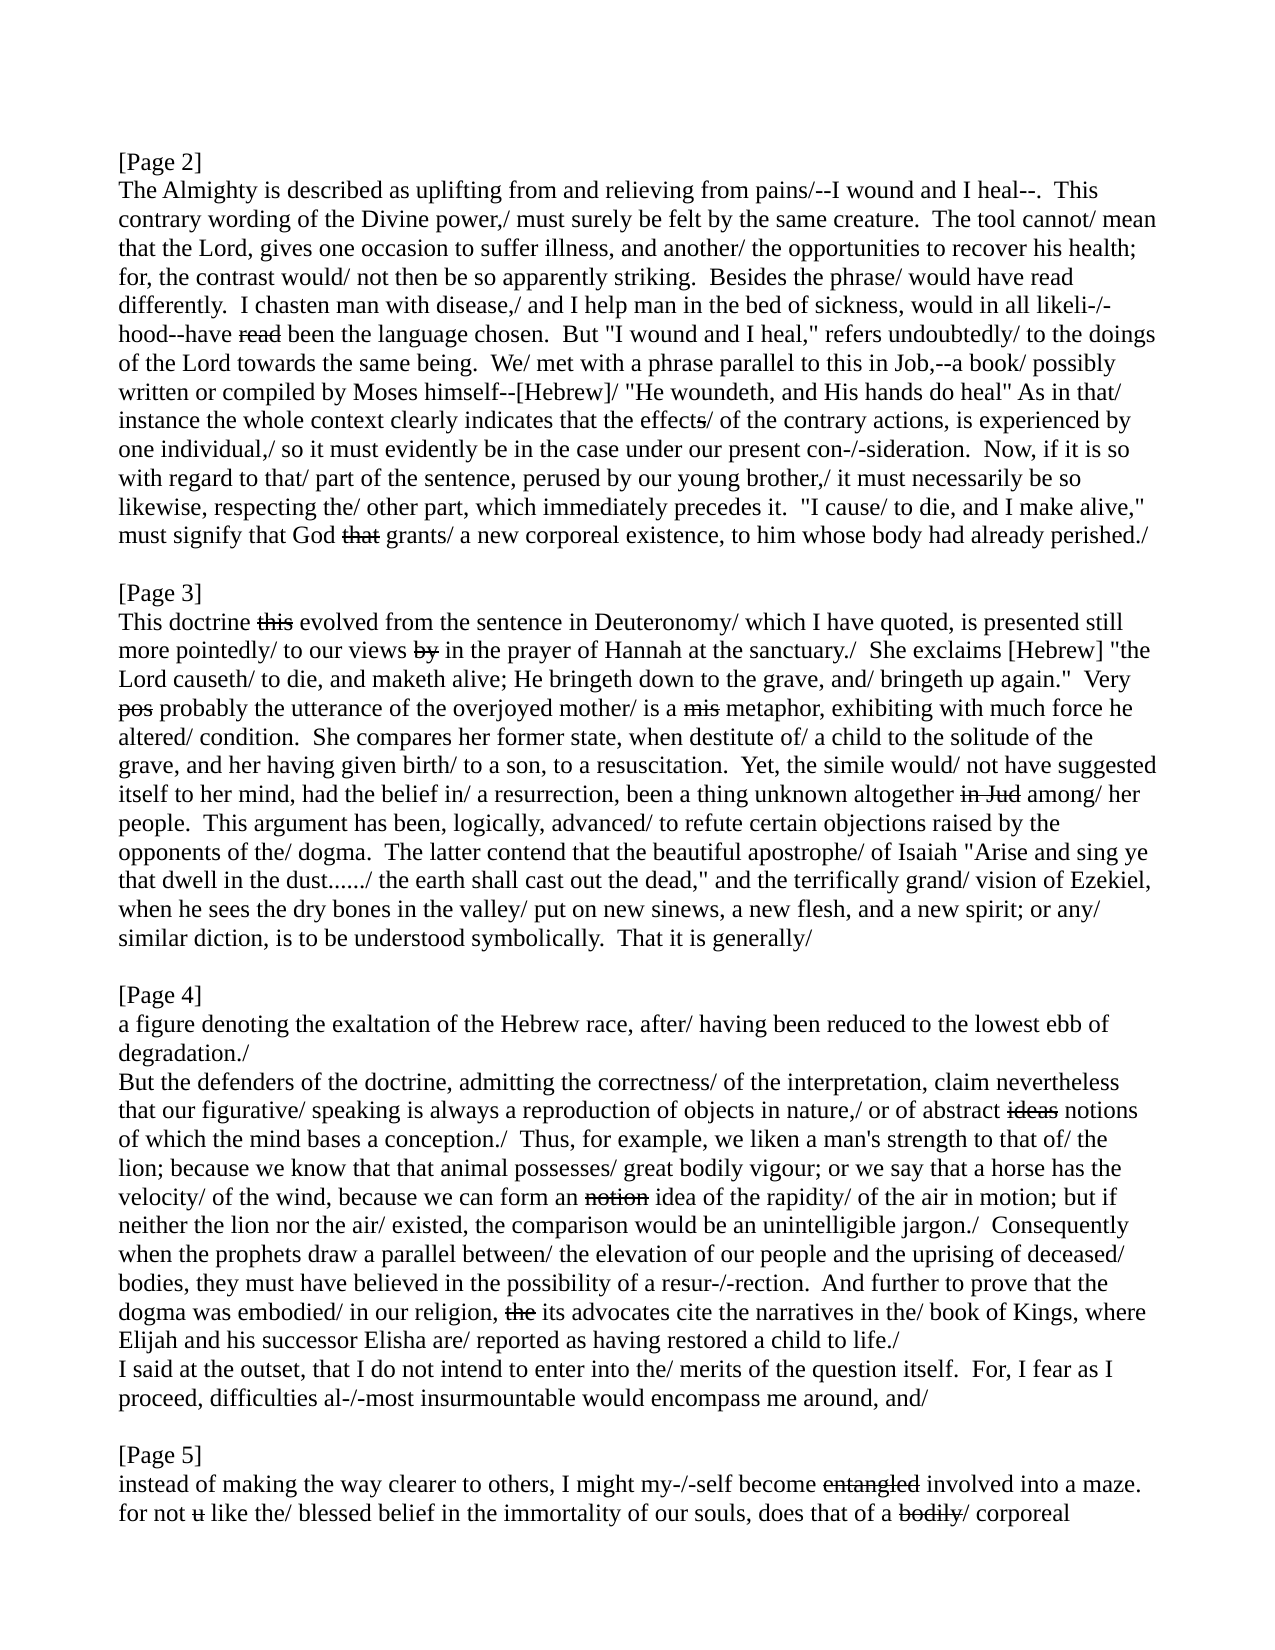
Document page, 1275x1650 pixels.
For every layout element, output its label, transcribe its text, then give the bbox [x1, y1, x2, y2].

text [Page 4] [118, 981, 1157, 1009]
text a figure denoting the exaltation of the Hebrew race, after/ having been reduced to the lowest ebb of degradation./ [118, 1009, 1157, 1067]
text This doctrine this evolved from the sentence in Deuteronomy/ which I have quoted, is presented still more pointedly/ to our views by in the prayer of Hannah at the sanctuary./ She exclaims [Hebrew] "the Lord causeth/ to die, and maketh alive; He bringeth down to the grave, and/ bringeth up again." Very pos probably the utterance of the overjoyed mother/ is a mis metaphor, exhibiting with much force he altered/ condition. She compares her former state, when destitute of/ a child to the solitude of the grave, and her having given birth/ to a son, to a resuscitation. Yet, the simile would/ not have suggested itself to her mind, had the belief in/ a resurrection, been a thing unknown altogether in Jud among/ her people. This argument has been, logically, advanced/ to refute certain objections raised by the opponents of the/ dogma. The latter contend that the beautiful apostrophe/ of Isaiah "Arise and sing ye that dwell in the dust....../ the earth shall cast out the dead," and the terrifically grand/ vision of Ezekiel, when he sees the dry bones in the valley/ put on new sinews, a new flesh, and a new spirit; or any/ similar diction, is to be understood symbolically. That it is generally/ [118, 607, 1157, 952]
text [Page 3] [118, 578, 1157, 607]
text instead of making the way clearer to others, I might my-/-self become entangled involved into a maze. for not u like the/ blessed belief in the immortality of our souls, does that of a bodily/ corporeal [118, 1469, 1157, 1527]
text [Page 5] [118, 1441, 1157, 1469]
text I said at the outset, that I do not intend to enter into the/ merits of the question itself. For, I fear as I proceed, difficulties al-/-most insurmountable would encompass me around, and/ [118, 1354, 1157, 1412]
text But the defenders of the doctrine, admitting the correctness/ of the interpretation, claim nevertheless that our figurative/ speaking is always a reproduction of objects in nature,/ or of abstract ideas notions of which the mind bases a conception./ Thus, for example, we liken a man's strength to that of/ the lion; because we know that that animal possesses/ great bodily vigour; or we say that a horse has the velocity/ of the wind, because we can form an notion idea of the rapidity/ of the air in motion; but if neither the lion nor the air/ existed, the comparison would be an unintelligible jargon./ Consequently when the prophets draw a parallel between/ the elevation of our people and the uprising of deceased/ bodies, they must have believed in the possibility of a resur-/-rection. And further to prove that the dogma was embodied/ in our religion, the its advocates cite the narratives in the/ book of Kings, where Elijah and his successor Elisha are/ reported as having restored a child to life./ [118, 1067, 1157, 1354]
text [Page 2] [118, 147, 1157, 176]
text The Almighty is described as uplifting from and relieving from pains/--I wound and I heal--. This contrary wording of the Divine power,/ must surely be felt by the same creature. The tool cannot/ mean that the Lord, gives one occasion to suffer illness, and another/ the opportunities to recover his health; for, the contrast would/ not then be so apparently striking. Besides the phrase/ would have read differently. I chasten man with disease,/ and I help man in the bed of sickness, would in all likeli-/-hood--have read been the language chosen. But "I wound and I heal," refers undoubtedly/ to the doings of the Lord towards the same being. We/ met with a phrase parallel to this in Job,--a book/ possibly written or compiled by Moses himself--[Hebrew]/ "He woundeth, and His hands do heal" As in that/ instance the whole context clearly indicates that the effects/ of the contrary actions, is experienced by one individual,/ so it must evidently be in the case under our present con-/-sideration. Now, if it is so with regard to that/ part of the sentence, perused by our young brother,/ it must necessarily be so likewise, respecting the/ other part, which immediately precedes it. "I cause/ to die, and I make alive," must signify that God that grants/ a new corporeal existence, to him whose body had already perished./ [118, 176, 1157, 549]
